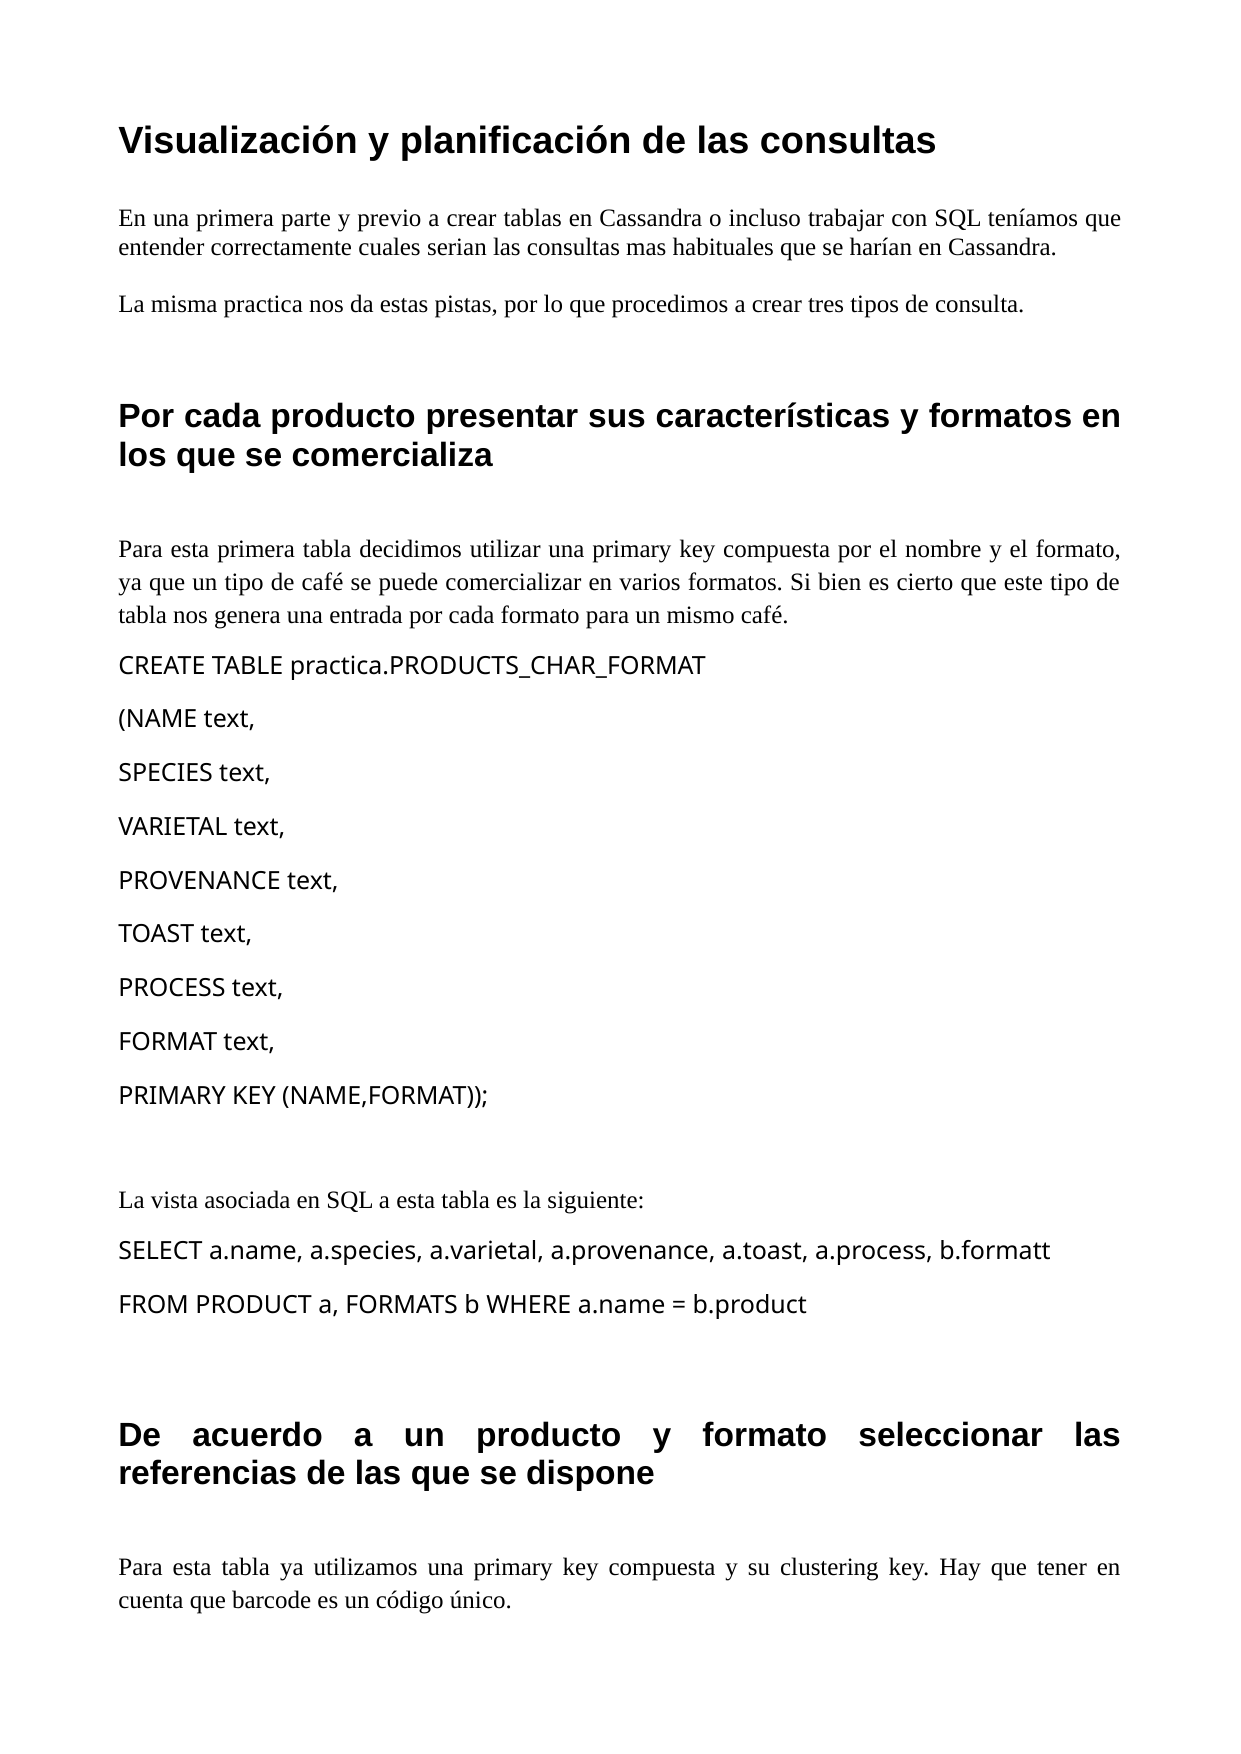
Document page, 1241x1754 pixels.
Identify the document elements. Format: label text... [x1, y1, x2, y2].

subtitle Por cada producto presentar sus características y formatos en los que se comercializa [118, 396, 1122, 474]
text SELECT a.name, a.species, a.varietal, a.provenance, a.toast, a.process, b.formatt [118, 1232, 1122, 1267]
text TOAST text, [118, 916, 1122, 950]
text La vista asociada en SQL a esta tabla es la siguiente: [118, 1185, 1122, 1214]
text Para esta tabla ya utilizamos una primary key compuesta y su clustering key. Hay que tener en cuenta que barcode es un código único. [118, 1552, 1122, 1614]
text Para esta primera tabla decidimos utilizar una primary key compuesta por el nombre y el formato, ya que un tipo de café se puede comercializar en varios formatos. Si bien es cierto que este tipo de tabla nos genera una entrada por cada formato para un mismo café. [118, 534, 1122, 628]
text FROM PRODUCT a, FORMATS b WHERE a.name = b.product [118, 1286, 1122, 1320]
text FORMAT text, [118, 1024, 1122, 1058]
text CREATE TABLE practica.PRODUCTS_CHAR_FORMAT [118, 647, 1122, 681]
text PRIMARY KEY (NAME,FORMAT)); [118, 1077, 1122, 1111]
text PROVENANCE text, [118, 862, 1122, 896]
text En una primera parte y previo a crear tablas en Cassandra o incluso trabajar con SQL teníamos que entender correctamente cuales serian las consultas mas habituales que se harían en Cassandra. [118, 203, 1122, 261]
text La misma practica nos da estas pistas, por lo que procedimos a crear tres tipos de consulta. [118, 289, 1122, 318]
text VARIETAL text, [118, 809, 1122, 843]
text SPECIES text, [118, 755, 1122, 789]
subtitle De acuerdo a un producto y formato seleccionar las referencias de las que se dispone [118, 1414, 1122, 1492]
text PROCESS text, [118, 970, 1122, 1004]
text (NAME text, [118, 701, 1122, 735]
subtitle Visualización y planificación de las consultas [118, 118, 1122, 162]
